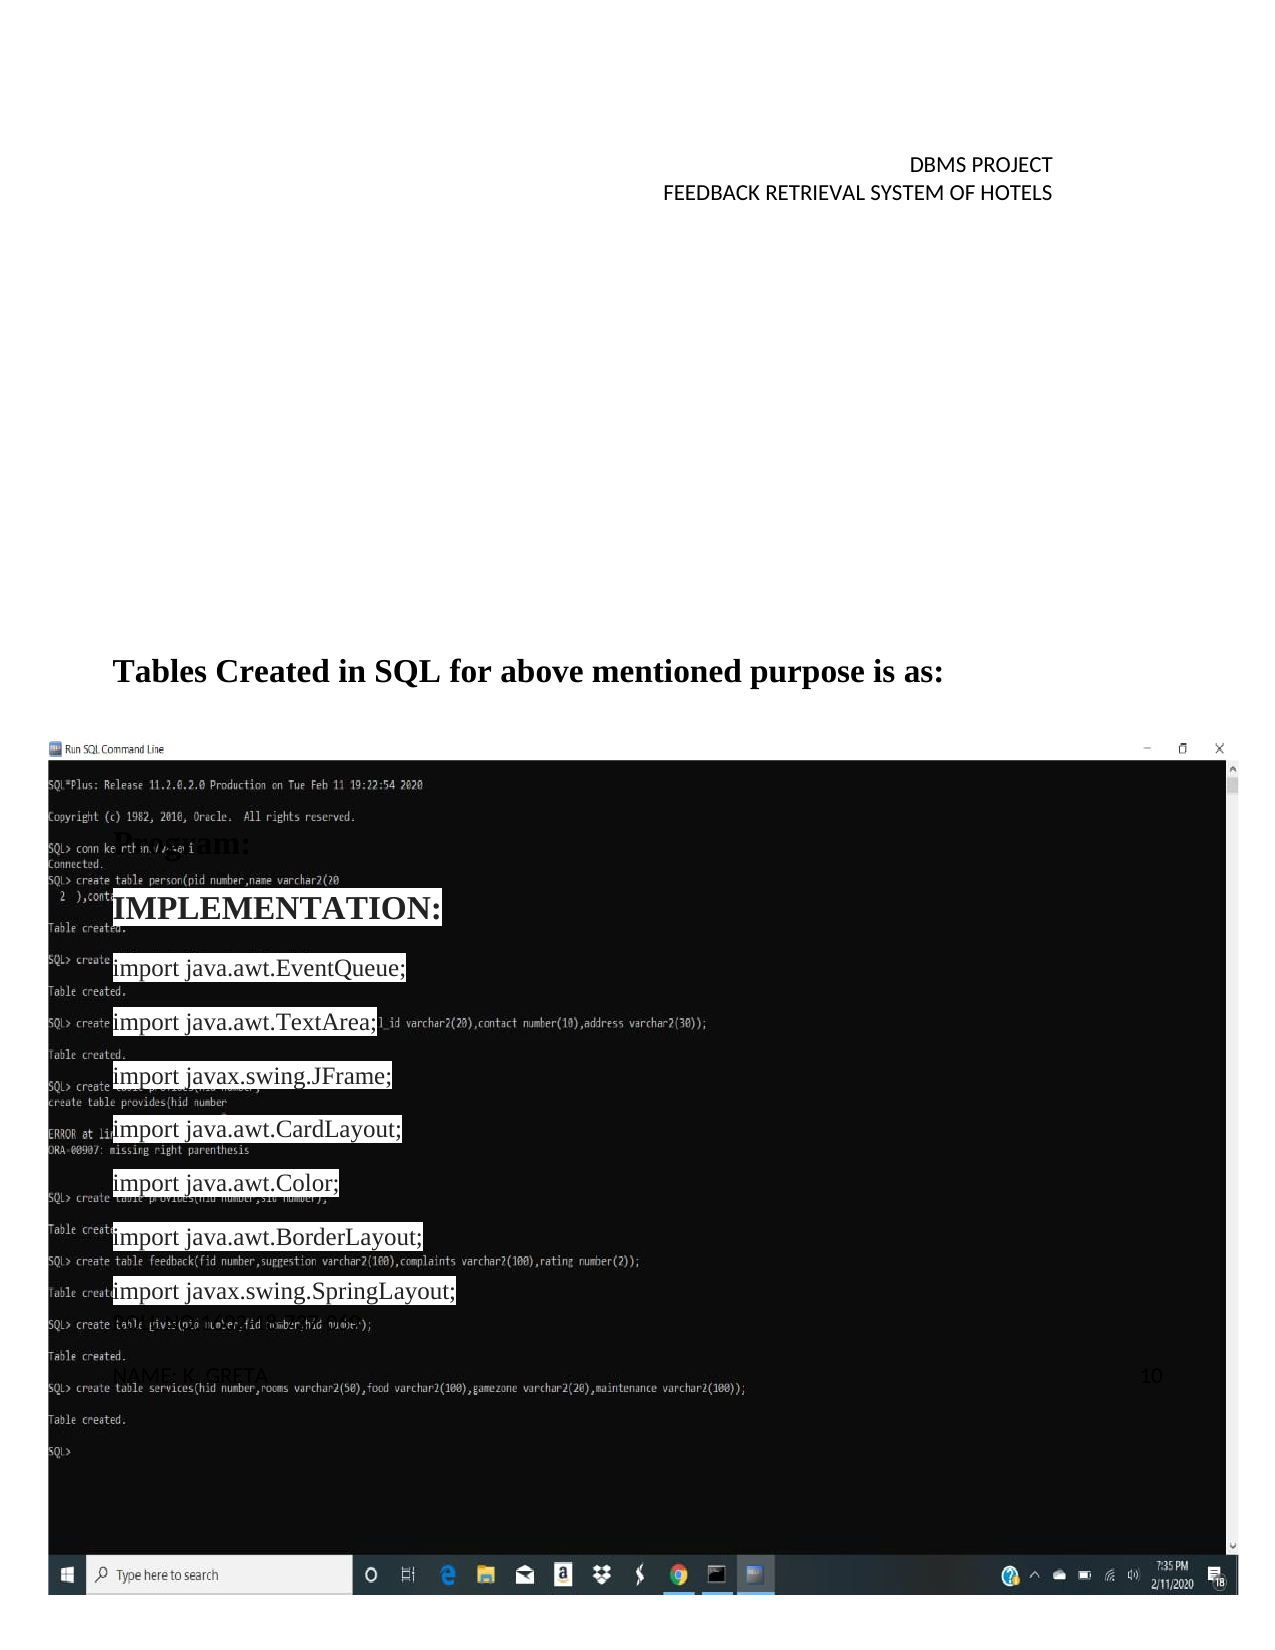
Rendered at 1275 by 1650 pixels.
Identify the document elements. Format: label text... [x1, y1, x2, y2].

text Tables Created in SQL for above mentioned purpose is as: [112, 651, 1162, 690]
